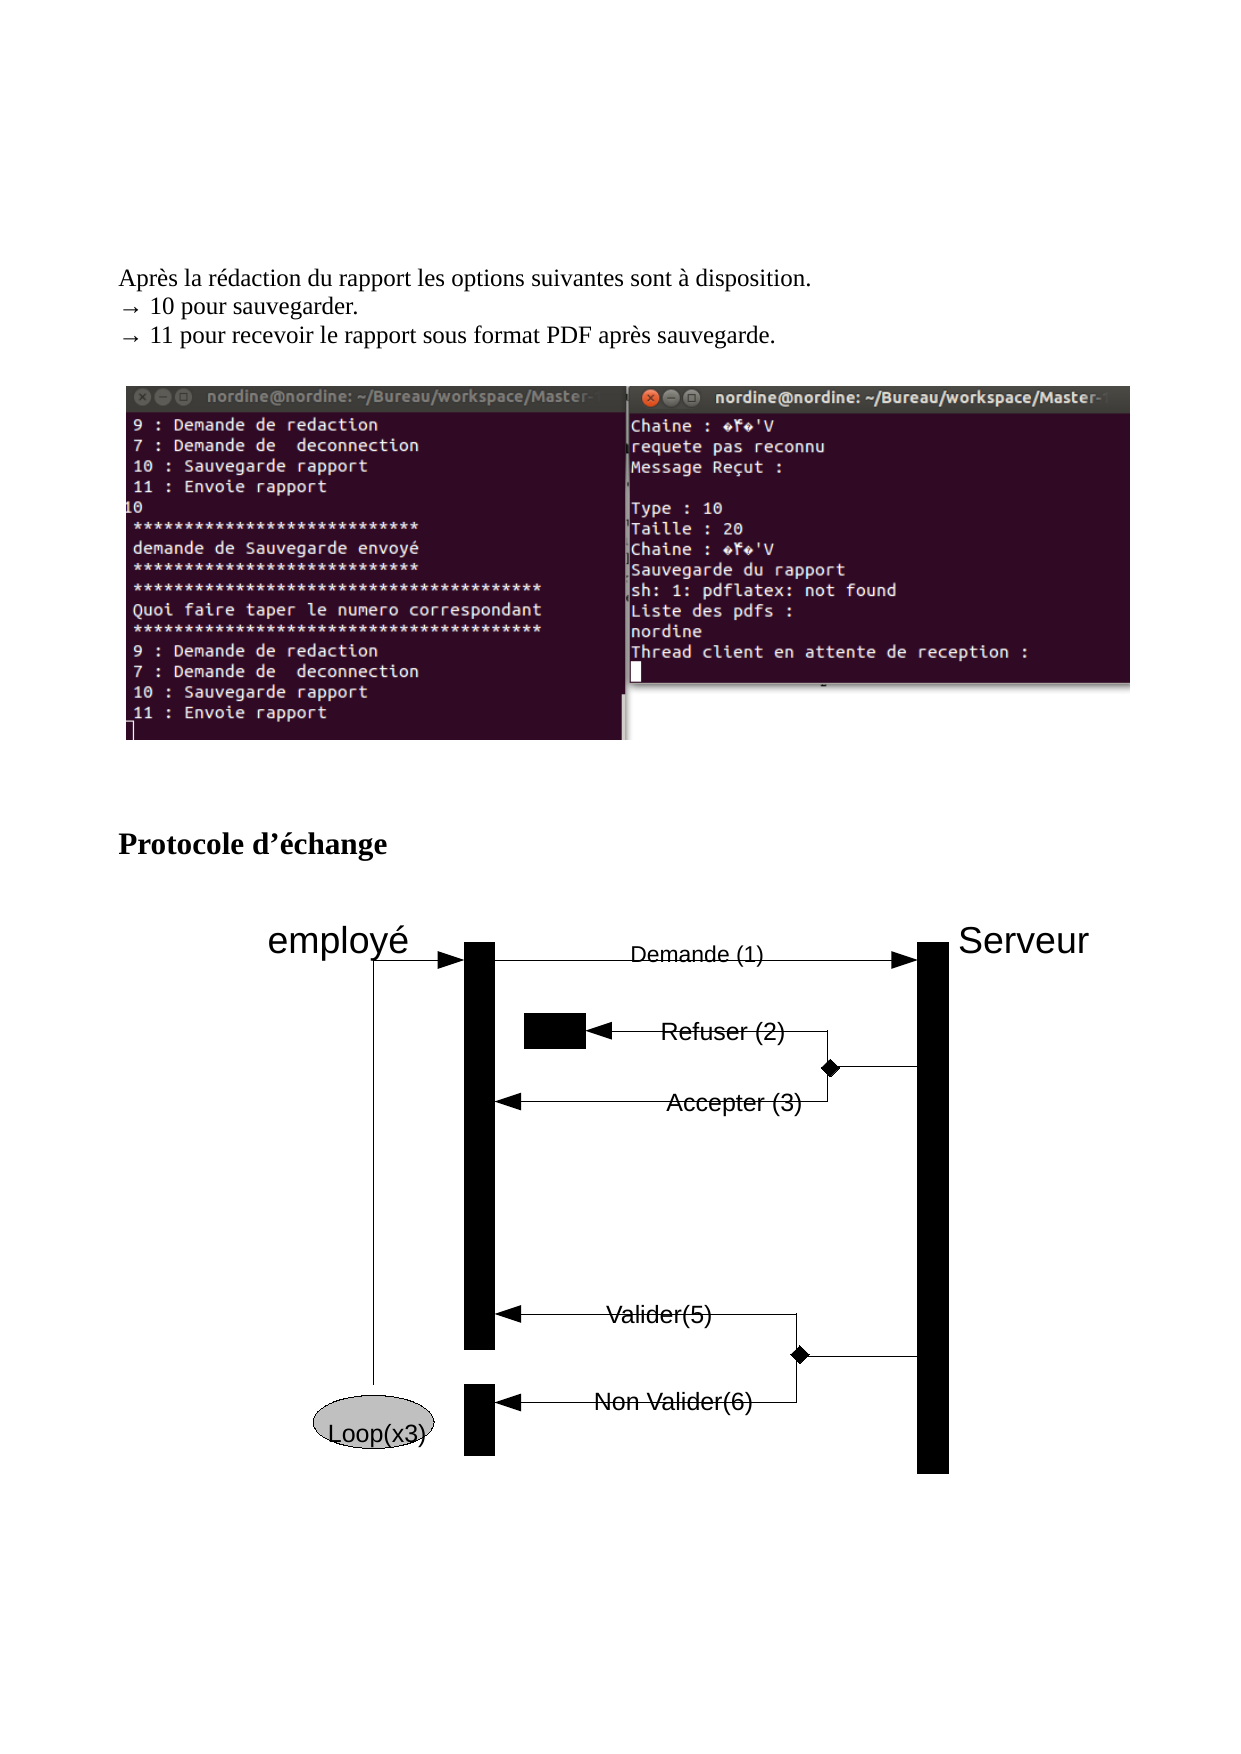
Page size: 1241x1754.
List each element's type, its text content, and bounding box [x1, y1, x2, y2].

text Protocole d’échange [118, 825, 1122, 861]
text Après la rédaction du rapport les options suivantes sont à disposition. [118, 263, 1122, 291]
picture [126, 386, 1130, 740]
text → 11 pour recevoir le rapport sous format PDF après sauvegarde. [118, 320, 1122, 349]
text → 10 pour sauvegarder. [118, 291, 1122, 320]
